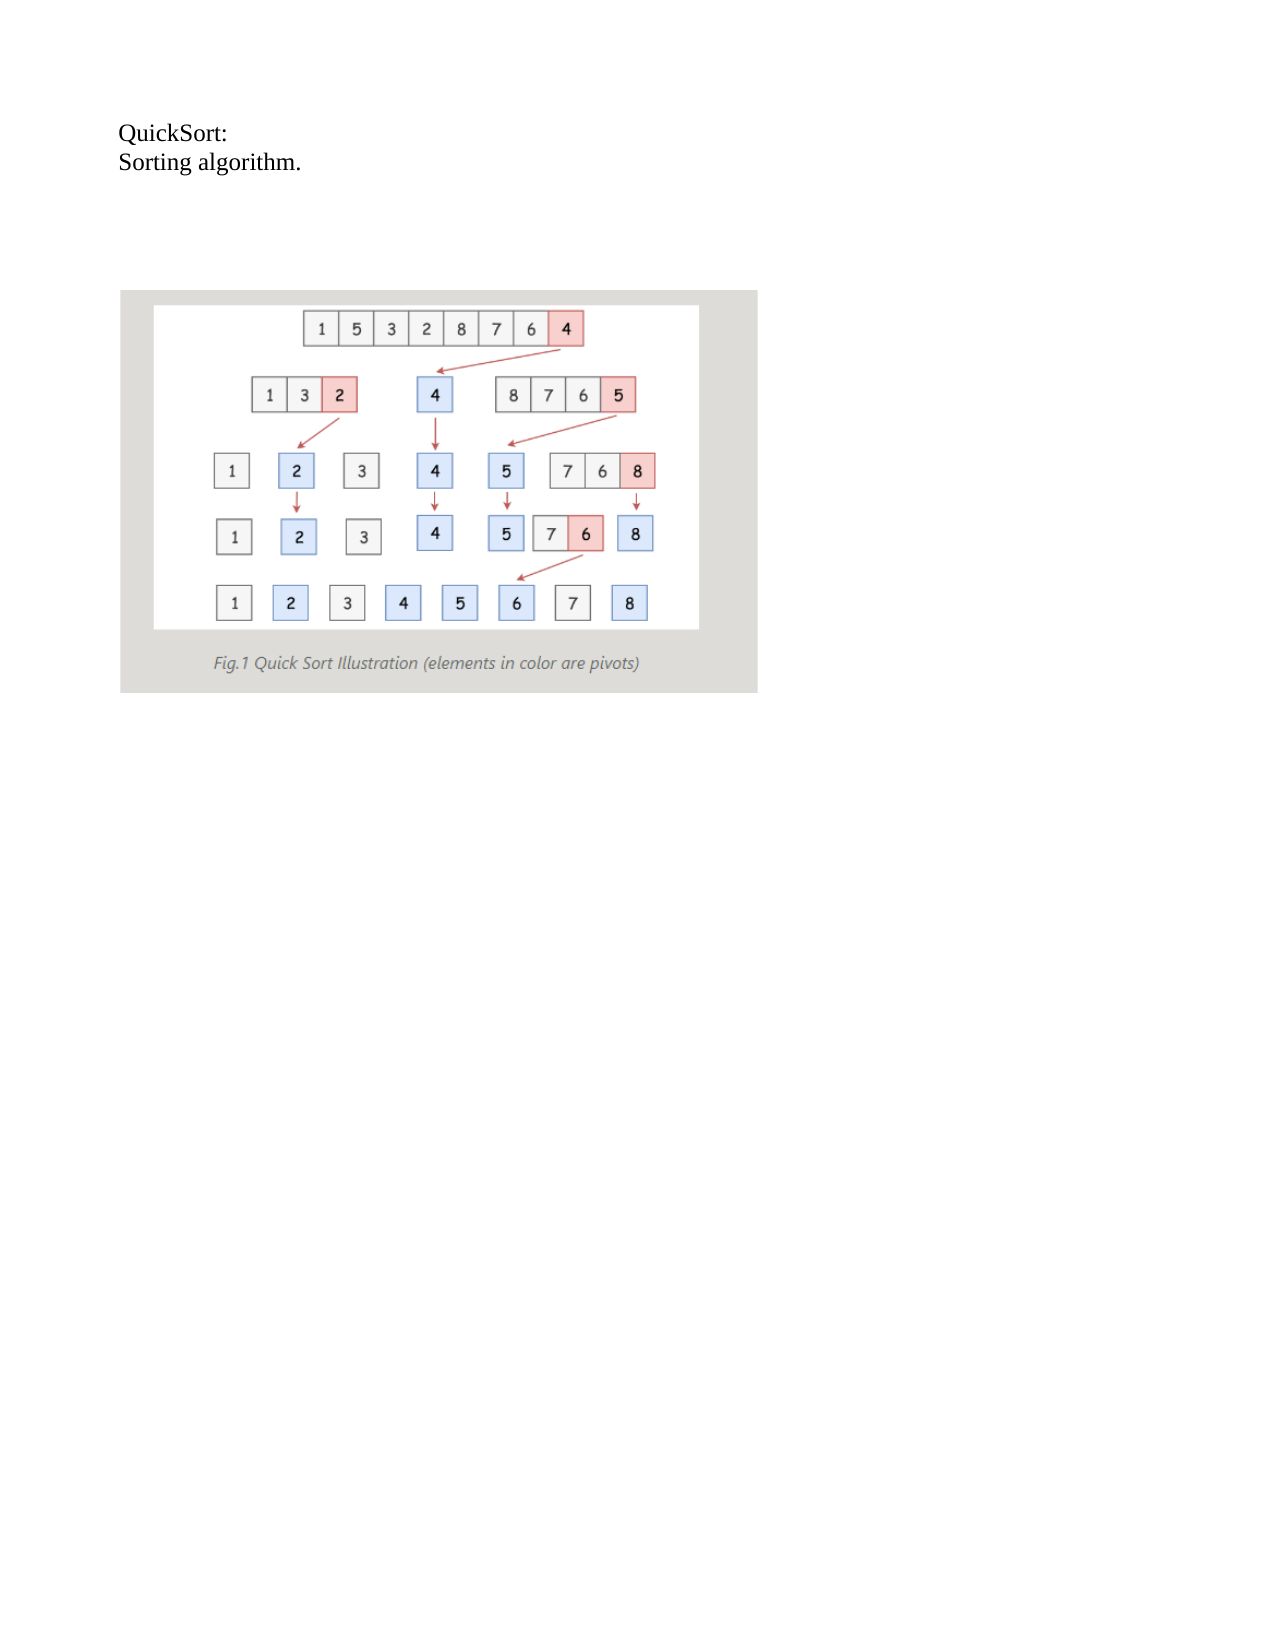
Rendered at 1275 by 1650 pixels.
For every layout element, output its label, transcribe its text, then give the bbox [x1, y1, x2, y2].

text Sorting algorithm. [118, 147, 1157, 176]
text QuickSort: [118, 118, 1157, 147]
picture [120, 290, 758, 693]
